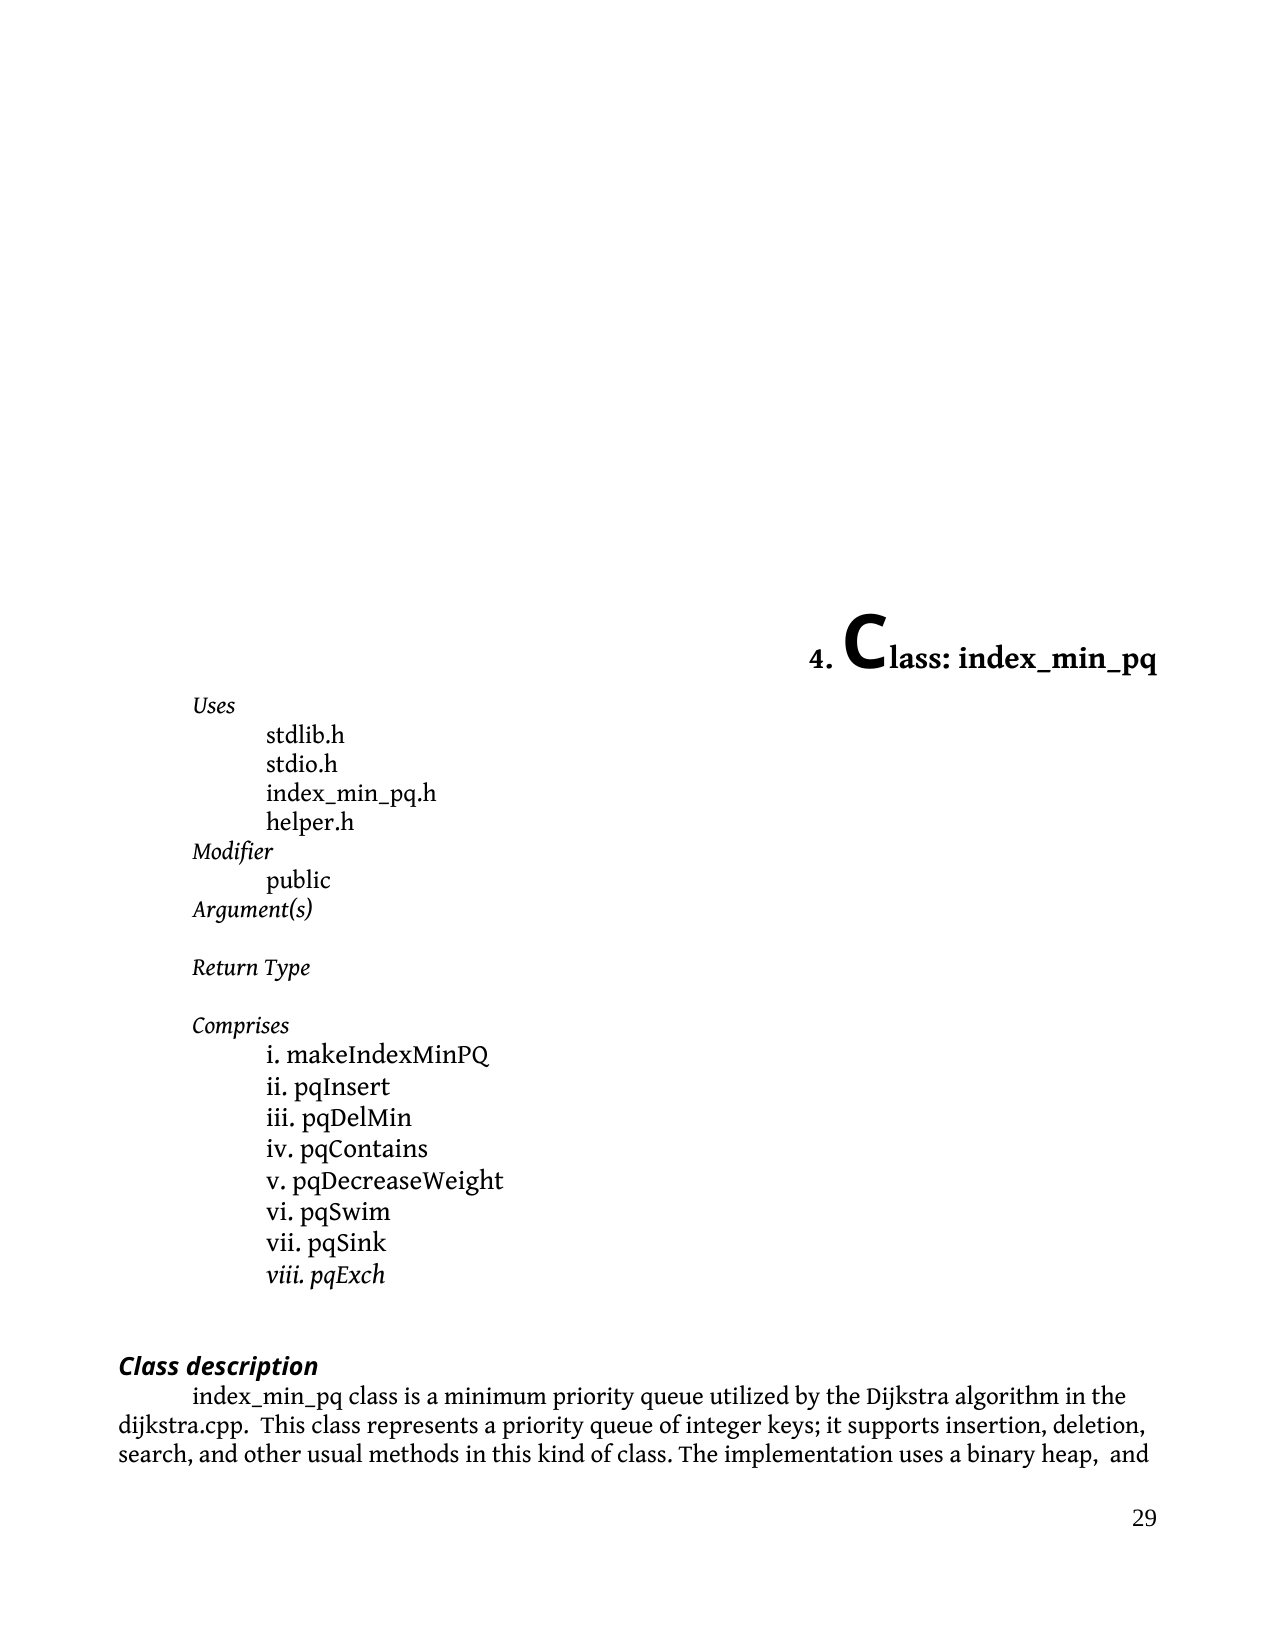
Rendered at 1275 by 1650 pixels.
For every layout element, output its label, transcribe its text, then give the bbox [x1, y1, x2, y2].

text v. pqDecreaseWeight [118, 1166, 1157, 1197]
text Uses [118, 690, 1157, 722]
text stdlib.h [118, 722, 1157, 751]
text vi. pqSwim [118, 1197, 1157, 1228]
text public [118, 866, 1157, 895]
text 4. Class: index_min_pq [118, 588, 1157, 690]
text stdio.h [118, 751, 1157, 779]
text index_min_pq.h [118, 779, 1157, 808]
text iv. pqContains [118, 1134, 1157, 1166]
text Argument(s) [118, 895, 1157, 924]
text helper.h [118, 808, 1157, 837]
text Return Type [118, 953, 1157, 982]
text index_min_pq class is a minimum priority queue utilized by the Dijkstra algorithm in the dijkstra.cpp. This class represents a priority queue of integer keys; it supports insertion, deletion, search, and other usual methods in this kind of class. The implementation uses a binary heap, and [118, 1383, 1157, 1470]
text iii. pqDelMin [118, 1103, 1157, 1134]
text Class description [118, 1349, 1157, 1383]
text Modifier [118, 837, 1157, 866]
text ii. pqInsert [118, 1071, 1157, 1103]
text Comprises [118, 1011, 1157, 1040]
text viii. pqExch [118, 1259, 1157, 1291]
text vii. pqSink [118, 1228, 1157, 1259]
text i. makeIndexMinPQ [118, 1040, 1157, 1071]
